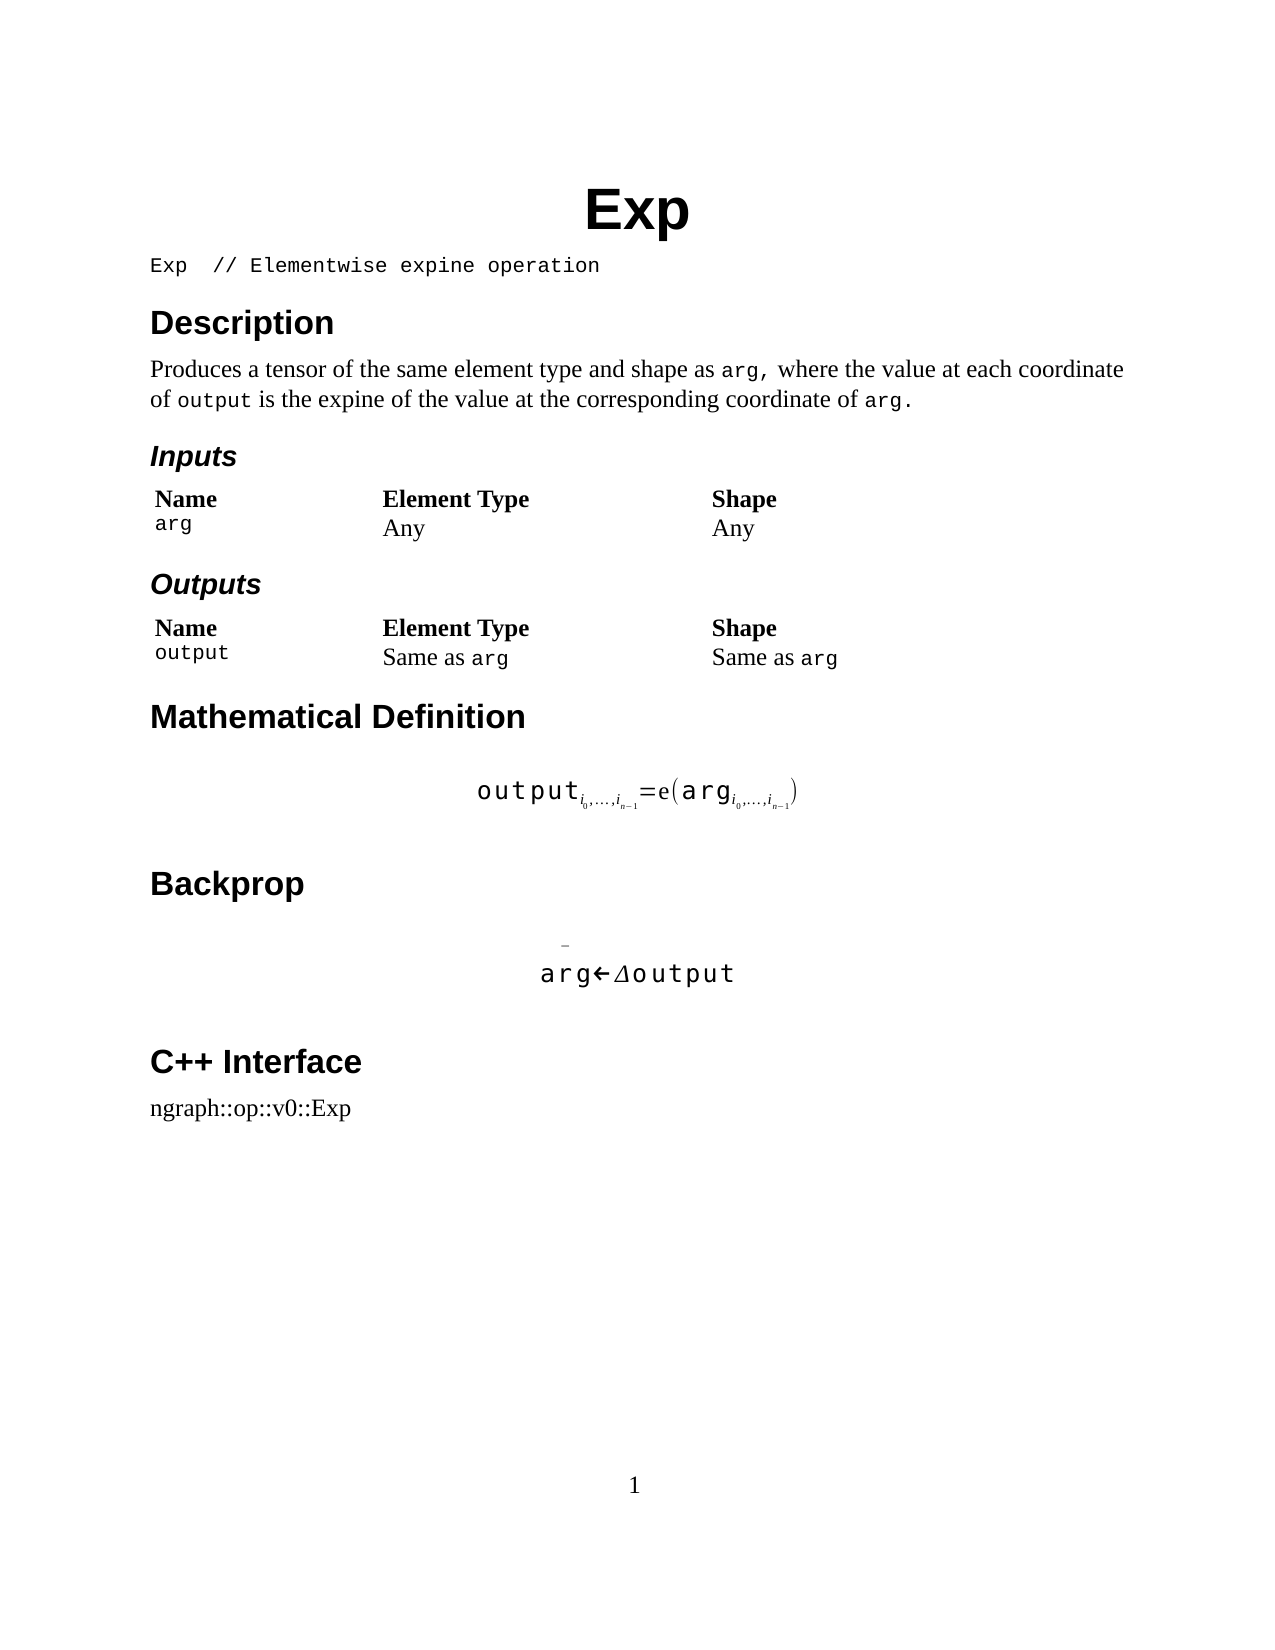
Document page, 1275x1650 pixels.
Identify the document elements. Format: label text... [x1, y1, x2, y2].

text Produces a tensor of the same element type and shape as arg, where the value at each coordinate of output is the expine of the value at the corresponding coordinate of arg. [150, 354, 1125, 413]
title Exp [150, 175, 1125, 242]
subtitle Backprop [150, 864, 1125, 903]
subtitle Description [150, 303, 1125, 342]
table_header Element Type [378, 613, 707, 642]
table_cell arg [150, 513, 378, 542]
text Exp // Elementwise expine operation [150, 254, 1125, 278]
table_header Name [150, 485, 378, 513]
subtitle Mathematical Definition [150, 696, 1125, 735]
subtitle Inputs [150, 438, 1125, 472]
subtitle C++ Interface [150, 1042, 1125, 1081]
table_cell Any [707, 513, 1125, 542]
table_cell output [150, 642, 378, 671]
table_cell Any [378, 513, 707, 542]
table_header Name [150, 613, 378, 642]
table_header Shape [707, 613, 1125, 642]
subtitle Outputs [150, 567, 1125, 601]
text ngraph::op::v0::Exp [150, 1093, 1125, 1122]
table_header Element Type [378, 485, 707, 513]
table_header Shape [707, 485, 1125, 513]
table_cell Same as arg [707, 642, 1125, 671]
table_cell Same as arg [378, 642, 707, 671]
